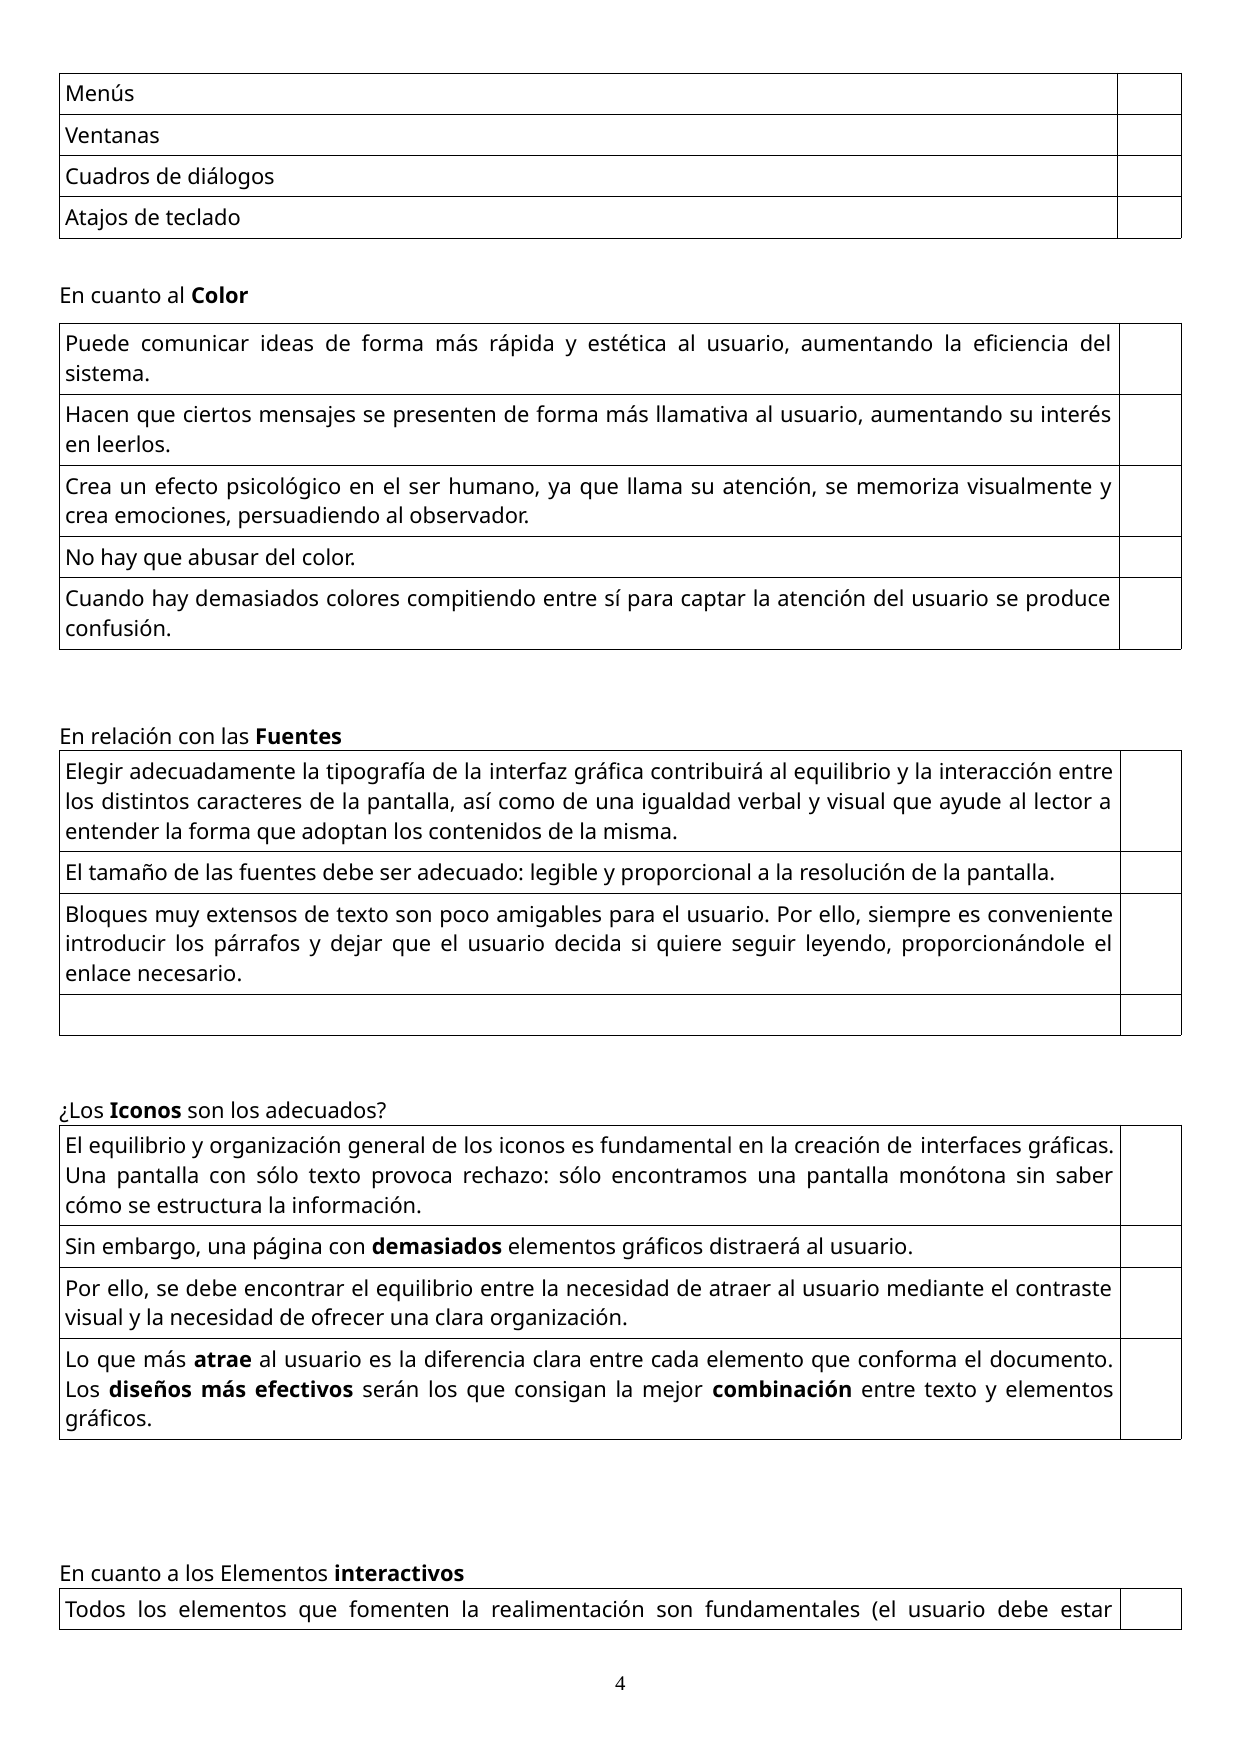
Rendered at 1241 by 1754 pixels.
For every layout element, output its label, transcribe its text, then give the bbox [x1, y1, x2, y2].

table_cell Por ello, se debe encontrar el equilibrio entre la necesidad de atraer al usuario mediante el contraste visual y la necesidad de ofrecer una clara organización. [60, 1268, 1120, 1338]
table_cell Lo que más atrae al usuario es la diferencia clara entre cada elemento que conforma el documento. Los diseños más efectivos serán los que consigan la mejor combinación entre texto y elementos gráficos. [60, 1339, 1120, 1439]
table_cell [1121, 995, 1181, 1035]
table_cell Sin embargo, una página con demasiados elementos gráficos distraerá al usuario. [60, 1226, 1120, 1267]
table_cell [1120, 578, 1181, 648]
table_cell [1120, 466, 1181, 536]
table_cell [1121, 1339, 1181, 1439]
table_cell [1121, 852, 1181, 893]
table_header [1121, 1589, 1181, 1629]
table_header Menús [60, 74, 1117, 114]
table_header [1120, 324, 1181, 394]
table_cell Ventanas [60, 115, 1117, 155]
table_header Elegir adecuadamente la tipografía de la interfaz gráfica contribuirá al equilibrio y la interacción entre los distintos caracteres de la pantalla, así como de una igualdad verbal y visual que ayude al lector a entender la forma que adoptan los contenidos de la misma. [60, 751, 1120, 851]
table_header El equilibrio y organización general de los iconos es fundamental en la creación de interfaces gráficas. Una pantalla con sólo texto provoca rechazo: sólo encontramos una pantalla monótona sin saber cómo se estructura la información. [60, 1126, 1120, 1225]
text En relación con las Fuentes [59, 721, 1181, 750]
table_cell [1120, 537, 1181, 577]
table_cell [1121, 1268, 1181, 1338]
table_cell Cuando hay demasiados colores compitiendo entre sí para captar la atención del usuario se produce confusión. [60, 578, 1119, 648]
table_cell [1118, 115, 1181, 155]
table_header Puede comunicar ideas de forma más rápida y estética al usuario, aumentando la eficiencia del sistema. [60, 324, 1119, 394]
table_cell [1118, 197, 1181, 238]
table_cell [60, 995, 1120, 1035]
table_cell [1121, 894, 1181, 994]
table_cell Crea un efecto psicológico en el ser humano, ya que llama su atención, se memoriza visualmente y crea emociones, persuadiendo al observador. [60, 466, 1119, 536]
table_cell [1121, 1226, 1181, 1267]
table_cell Hacen que ciertos mensajes se presenten de forma más llamativa al usuario, aumentando su interés en leerlos. [60, 395, 1119, 465]
table_cell Cuadros de diálogos [60, 156, 1117, 196]
table_header [1121, 751, 1181, 851]
table_cell Bloques muy extensos de texto son poco amigables para el usuario. Por ello, siempre es conveniente introducir los párrafos y dejar que el usuario decida si quiere seguir leyendo, proporcionándole el enlace necesario. [60, 894, 1120, 994]
table_cell [1120, 395, 1181, 465]
table_cell No hay que abusar del color. [60, 537, 1119, 577]
table_cell [1118, 156, 1181, 196]
table_header [1121, 1126, 1181, 1225]
table_header Todos los elementos que fomenten la realimentación son fundamentales (el usuario debe estar [60, 1589, 1120, 1629]
table_cell Atajos de teclado [60, 197, 1117, 238]
text En cuanto al Color [59, 280, 1181, 310]
table_cell El tamaño de las fuentes debe ser adecuado: legible y proporcional a la resolución de la pantalla. [60, 852, 1120, 893]
text ¿Los Iconos son los adecuados? [59, 1095, 1181, 1124]
table_header [1118, 74, 1181, 114]
text En cuanto a los Elementos interactivos [59, 1558, 1181, 1588]
